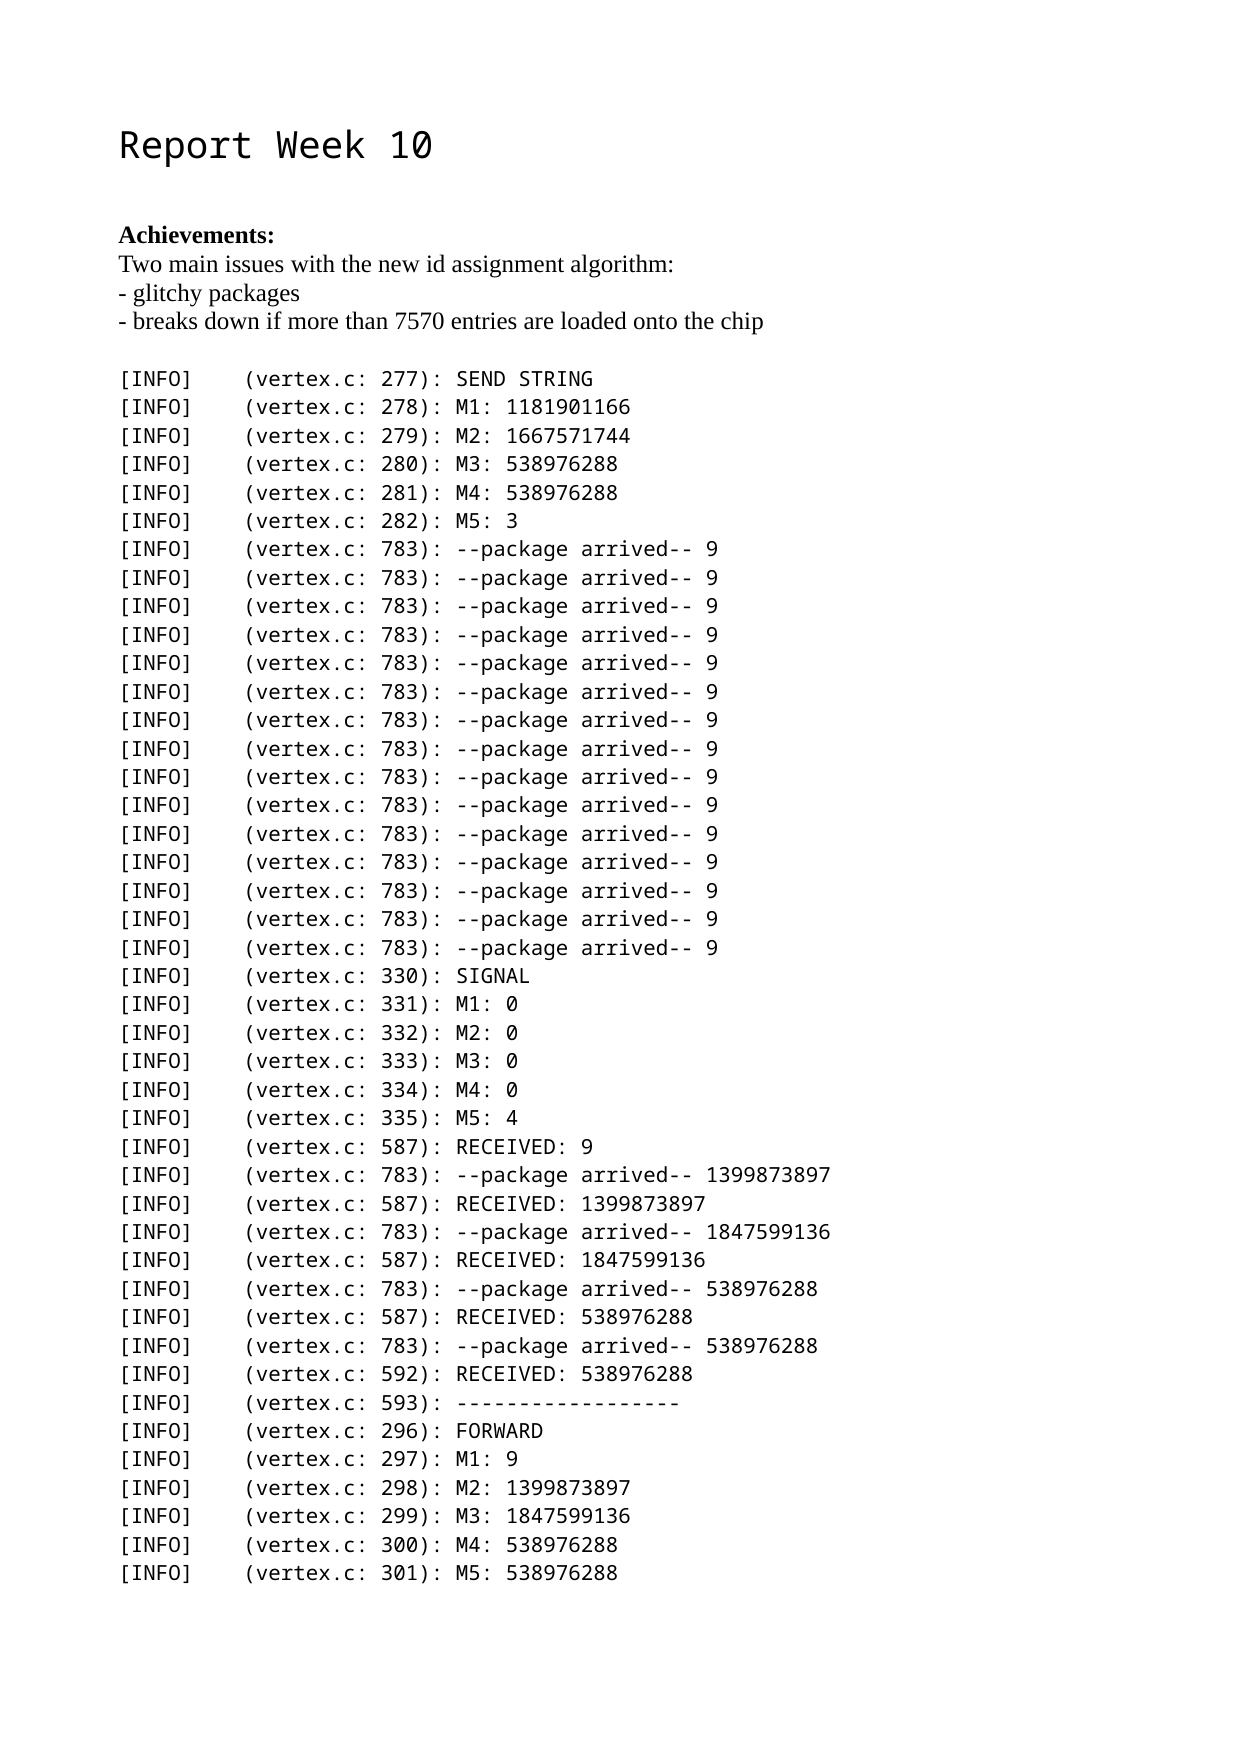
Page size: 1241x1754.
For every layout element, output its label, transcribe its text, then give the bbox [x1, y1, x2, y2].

text [INFO] (vertex.c: 279): M2: 1667571744 [118, 421, 1122, 449]
text [INFO] (vertex.c: 298): M2: 1399873897 [118, 1473, 1122, 1501]
text [INFO] (vertex.c: 783): --package arrived-- 9 [118, 762, 1122, 791]
text [INFO] (vertex.c: 783): --package arrived-- 9 [118, 563, 1122, 591]
text [INFO] (vertex.c: 783): --package arrived-- 9 [118, 591, 1122, 620]
text Achievements: [118, 220, 1122, 249]
text [INFO] (vertex.c: 278): M1: 1181901166 [118, 392, 1122, 421]
text [INFO] (vertex.c: 300): M4: 538976288 [118, 1530, 1122, 1558]
text [INFO] (vertex.c: 783): --package arrived-- 9 [118, 734, 1122, 762]
text [INFO] (vertex.c: 783): --package arrived-- 9 [118, 677, 1122, 705]
text [INFO] (vertex.c: 277): SEND STRING [118, 364, 1122, 392]
text [INFO] (vertex.c: 592): RECEIVED: 538976288 [118, 1359, 1122, 1388]
text Report Week 10 [118, 118, 1122, 169]
text [INFO] (vertex.c: 330): SIGNAL [118, 961, 1122, 989]
text [INFO] (vertex.c: 783): --package arrived-- 1399873897 [118, 1160, 1122, 1189]
text [INFO] (vertex.c: 299): M3: 1847599136 [118, 1501, 1122, 1530]
text [INFO] (vertex.c: 301): M5: 538976288 [118, 1558, 1122, 1587]
text [INFO] (vertex.c: 783): --package arrived-- 9 [118, 648, 1122, 677]
text [INFO] (vertex.c: 297): M1: 9 [118, 1444, 1122, 1473]
text [INFO] (vertex.c: 332): M2: 0 [118, 1018, 1122, 1046]
text [INFO] (vertex.c: 783): --package arrived-- 9 [118, 705, 1122, 734]
text [INFO] (vertex.c: 335): M5: 4 [118, 1103, 1122, 1132]
text [INFO] (vertex.c: 783): --package arrived-- 538976288 [118, 1274, 1122, 1302]
text [INFO] (vertex.c: 296): FORWARD [118, 1416, 1122, 1444]
text [INFO] (vertex.c: 282): M5: 3 [118, 506, 1122, 534]
text [INFO] (vertex.c: 281): M4: 538976288 [118, 478, 1122, 506]
text [INFO] (vertex.c: 783): --package arrived-- 9 [118, 620, 1122, 648]
text [INFO] (vertex.c: 593): ------------------ [118, 1388, 1122, 1416]
text [INFO] (vertex.c: 783): --package arrived-- 9 [118, 933, 1122, 961]
text [INFO] (vertex.c: 783): --package arrived-- 9 [118, 904, 1122, 933]
text - glitchy packages [118, 278, 1122, 306]
text [INFO] (vertex.c: 587): RECEIVED: 9 [118, 1132, 1122, 1160]
text [INFO] (vertex.c: 587): RECEIVED: 1399873897 [118, 1189, 1122, 1217]
text Two main issues with the new id assignment algorithm: [118, 249, 1122, 278]
text [INFO] (vertex.c: 783): --package arrived-- 9 [118, 819, 1122, 847]
text [INFO] (vertex.c: 333): M3: 0 [118, 1046, 1122, 1075]
text - breaks down if more than 7570 entries are loaded onto the chip [118, 306, 1122, 335]
text [INFO] (vertex.c: 783): --package arrived-- 1847599136 [118, 1217, 1122, 1246]
text [INFO] (vertex.c: 334): M4: 0 [118, 1075, 1122, 1103]
text [INFO] (vertex.c: 331): M1: 0 [118, 989, 1122, 1018]
text [INFO] (vertex.c: 587): RECEIVED: 1847599136 [118, 1246, 1122, 1274]
text [INFO] (vertex.c: 783): --package arrived-- 538976288 [118, 1331, 1122, 1359]
text [INFO] (vertex.c: 783): --package arrived-- 9 [118, 876, 1122, 904]
text [INFO] (vertex.c: 783): --package arrived-- 9 [118, 791, 1122, 819]
text [INFO] (vertex.c: 783): --package arrived-- 9 [118, 534, 1122, 563]
text [INFO] (vertex.c: 280): M3: 538976288 [118, 449, 1122, 478]
text [INFO] (vertex.c: 587): RECEIVED: 538976288 [118, 1302, 1122, 1331]
text [INFO] (vertex.c: 783): --package arrived-- 9 [118, 847, 1122, 876]
